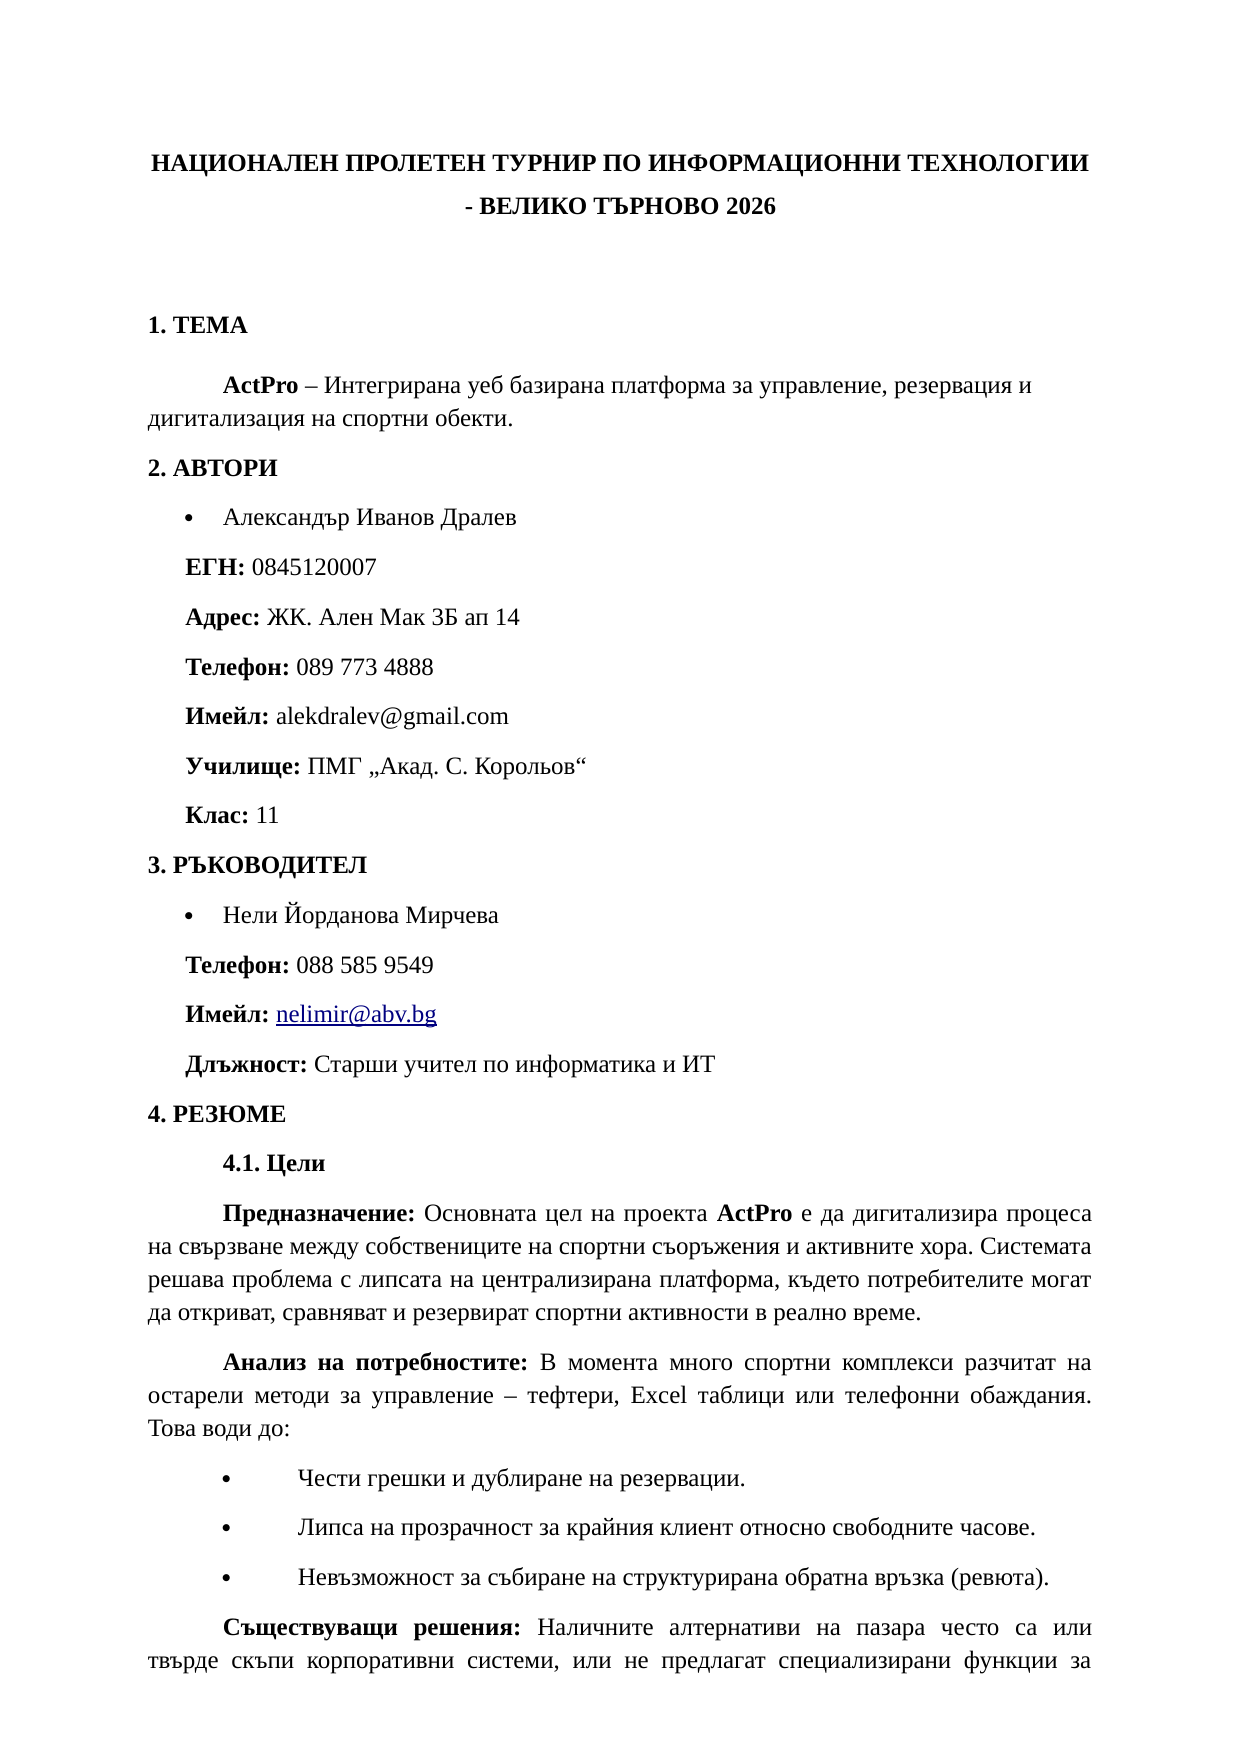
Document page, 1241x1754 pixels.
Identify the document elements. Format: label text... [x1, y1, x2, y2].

text Телефон: 089 773 4888 [185, 652, 1093, 680]
text Анализ на потребностите: В момента много спортни комплекси разчитат на остарели методи за управление – тефтери, Excel таблици или телефонни обаждания. Това води до: [148, 1347, 1093, 1442]
text Клас: 11 [185, 801, 1093, 829]
text 1. ТЕМА [148, 310, 1093, 339]
text ActPro – Интегрирана уеб базирана платформа за управление, резервация и дигитализация на спортни обекти. [148, 370, 1093, 432]
list Липса на прозрачност за крайния клиент относно свободните часове. [148, 1512, 1093, 1541]
text Имейл: alekdralev@gmail.com [185, 701, 1093, 730]
text Адрес: ЖК. Ален Мак 3Б ап 14 [185, 602, 1093, 631]
list Невъзможност за събиране на структурирана обратна връзка (ревюта). [148, 1562, 1093, 1591]
text 2. АВТОРИ [148, 453, 1093, 482]
text Училище: ПМГ „Акад. С. Корольов“ [185, 751, 1093, 780]
list Чести грешки и дублиране на резервации. [148, 1463, 1093, 1491]
text 4. РЕЗЮМЕ [148, 1099, 1093, 1127]
list Александър Иванов Дралев [185, 502, 1093, 531]
text Национален пролетен турнир по информационни технологии - Велико Търново 2026 [148, 148, 1093, 219]
text 4.1. Цели [148, 1148, 1093, 1177]
list Нели Йорданова Мирчева [185, 900, 1093, 929]
text Телефон: 088 585 9549 [185, 950, 1093, 978]
text Предназначение: Основната цел на проекта ActPro е да дигитализира процеса на свързване между собствениците на спортни съоръжения и активните хора. Системата решава проблема с липсата на централизирана платформа, където потребителите могат да откриват, сравняват и резервират спортни активности в реално време. [148, 1198, 1093, 1326]
text 3. РЪКОВОДИТЕЛ [148, 850, 1093, 879]
text ЕГН: 0845120007 [185, 552, 1093, 581]
text Съществуващи решения: Наличните алтернативи на пазара често са или твърде скъпи корпоративни системи, или не предлагат специализирани функции за [148, 1612, 1093, 1673]
text Длъжност: Старши учител по информатика и ИТ [185, 1049, 1093, 1078]
text Имейл: nelimir@abv.bg [185, 999, 1093, 1028]
